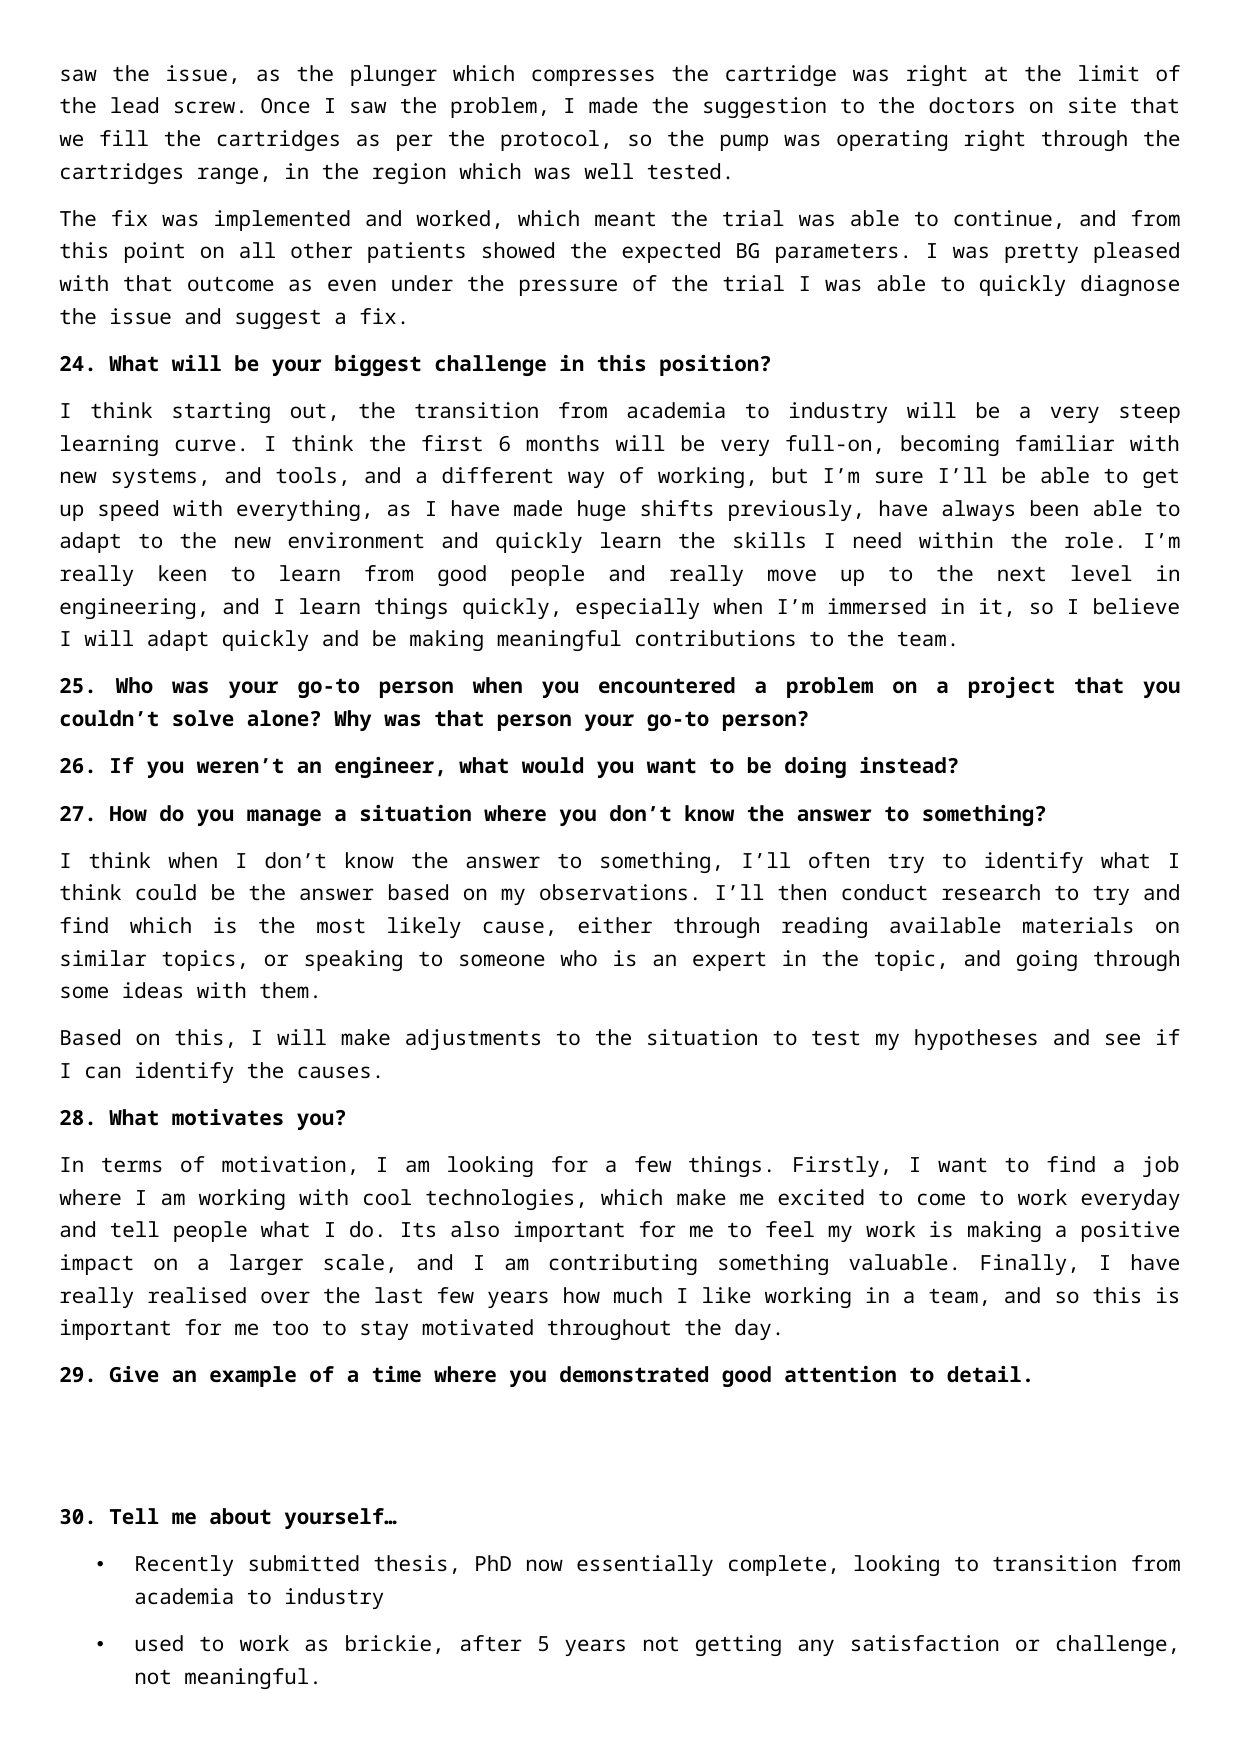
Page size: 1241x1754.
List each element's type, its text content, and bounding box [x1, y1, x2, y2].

text I think starting out, the transition from academia to industry will be a very steep learning curve. I think the first 6 months will be very full-on, becoming familiar with new systems, and tools, and a different way of working, but I’m sure I’ll be able to get up speed with everything, as I have made huge shifts previously, have always been able to adapt to the new environment and quickly learn the skills I need within the role. I’m really keen to learn from good people and really move up to the next level in engineering, and I learn things quickly, especially when I’m immersed in it, so I believe I will adapt quickly and be making meaningful contributions to the team. [59, 396, 1181, 653]
text 25. Who was your go-to person when you encountered a problem on a project that you couldn’t solve alone? Why was that person your go-to person? [59, 672, 1181, 733]
text 28. What motivates you? [59, 1103, 1181, 1132]
text 24. What will be your biggest challenge in this position? [59, 349, 1181, 377]
list used to work as brickie, after 5 years not getting any satisfaction or challenge, not meaningful. [97, 1629, 1181, 1690]
text The fix was implemented and worked, which meant the trial was able to continue, and from this point on all other patients showed the expected BG parameters. I was pretty pleased with that outcome as even under the pressure of the trial I was able to quickly diagnose the issue and suggest a fix. [59, 204, 1181, 330]
text I think when I don’t know the answer to something, I’ll often try to identify what I think could be the answer based on my observations. I’ll then conduct research to try and find which is the most likely cause, either through reading available materials on similar topics, or speaking to someone who is an expert in the topic, and going through some ideas with them. [59, 846, 1181, 1005]
text saw the issue, as the plunger which compresses the cartridge was right at the limit of the lead screw. Once I saw the problem, I made the suggestion to the doctors on site that we fill the cartridges as per the protocol, so the pump was operating right through the cartridges range, in the region which was well tested. [59, 59, 1181, 185]
text 26. If you weren’t an engineer, what would you want to be doing instead? [59, 751, 1181, 780]
list Recently submitted thesis, PhD now essentially complete, looking to transition from academia to industry [97, 1549, 1181, 1610]
text 30. Tell me about yourself… [59, 1502, 1181, 1531]
text 29. Give an example of a time where you demonstrated good attention to detail. [59, 1361, 1181, 1389]
text Based on this, I will make adjustments to the situation to test my hypotheses and see if I can identify the causes. [59, 1023, 1181, 1084]
text 27. How do you manage a situation where you don’t know the answer to something? [59, 799, 1181, 827]
text In terms of motivation, I am looking for a few things. Firstly, I want to find a job where I am working with cool technologies, which make me excited to come to work everyday and tell people what I do. Its also important for me to feel my work is making a positive impact on a larger scale, and I am contributing something valuable. Finally, I have really realised over the last few years how much I like working in a team, and so this is important for me too to stay motivated throughout the day. [59, 1150, 1181, 1342]
